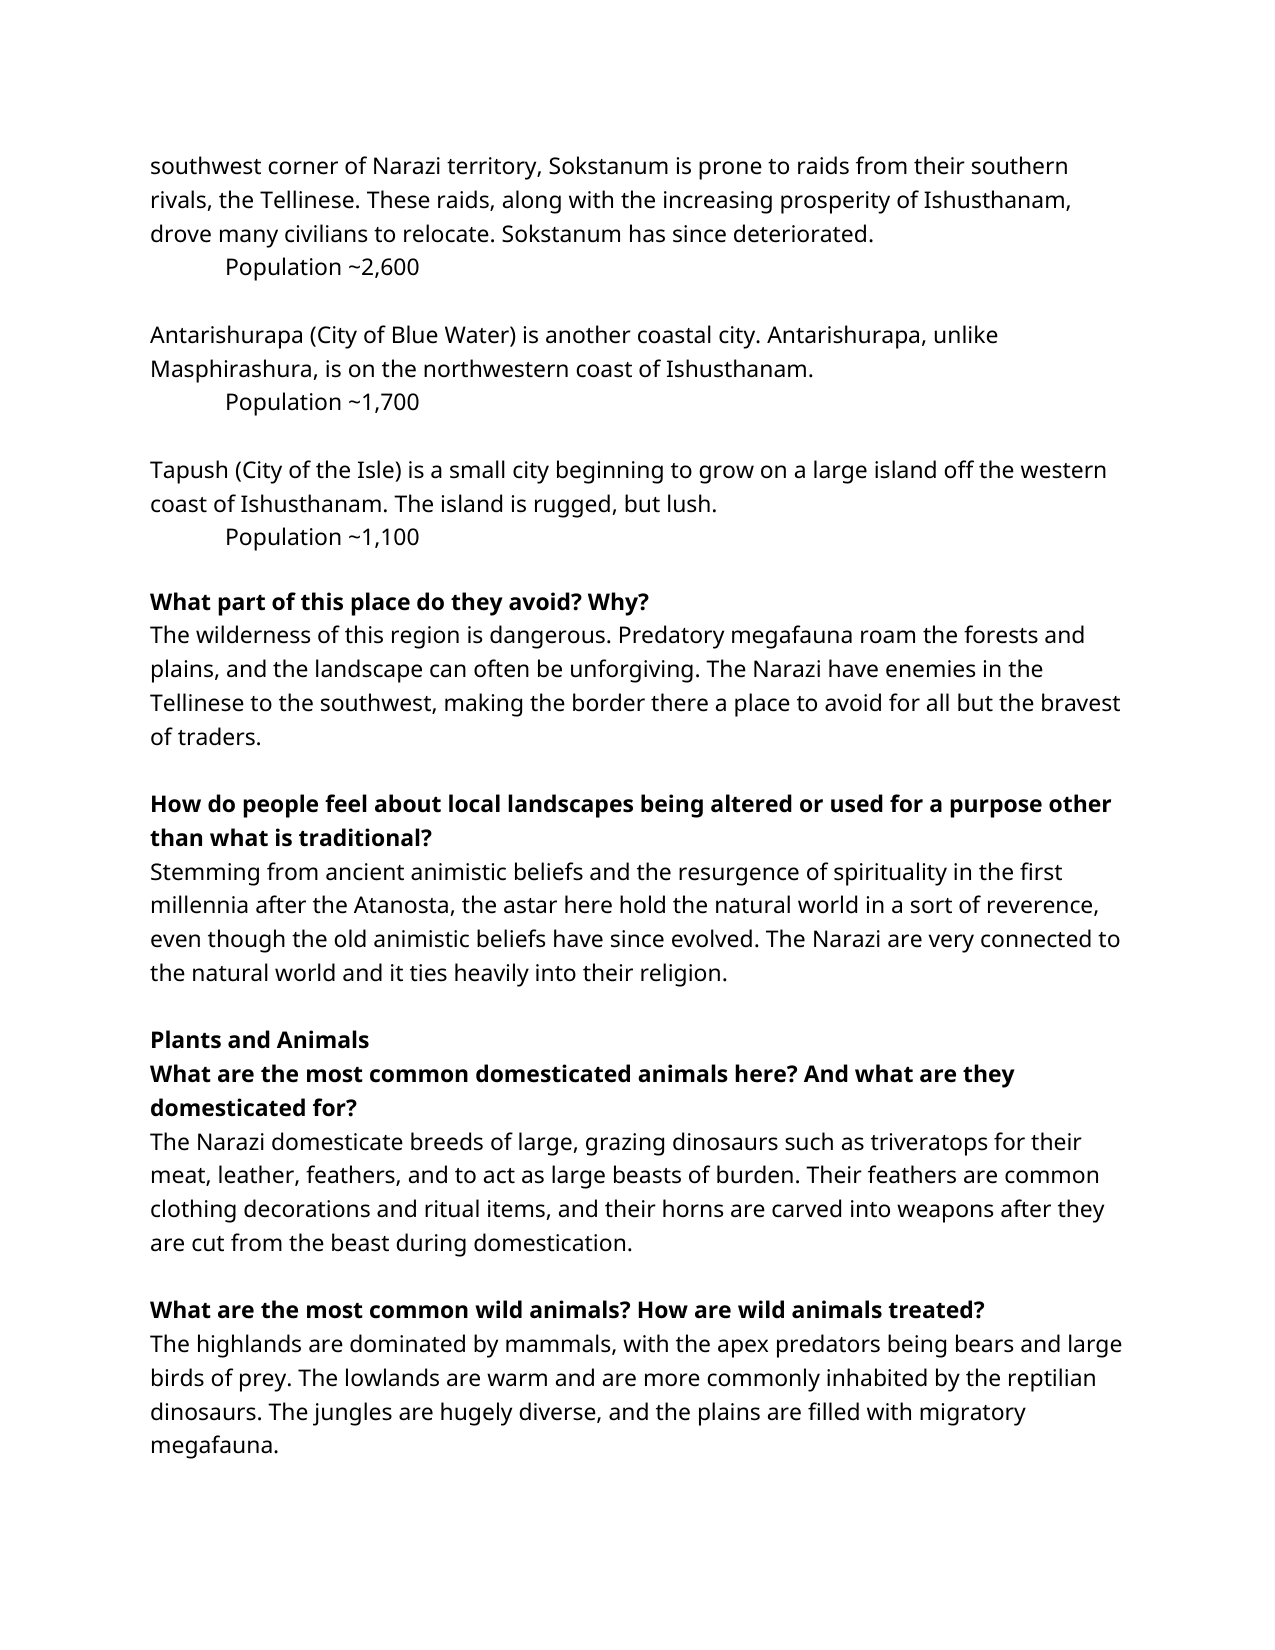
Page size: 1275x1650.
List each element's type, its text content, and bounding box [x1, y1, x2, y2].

text Stemming from ancient animistic beliefs and the resurgence of spirituality in the first millennia after the Atanosta, the astar here hold the natural world in a sort of reverence, even though the old animistic beliefs have since evolved. The Narazi are very connected to the natural world and it ties heavily into their religion. [150, 856, 1125, 988]
text Tapush (City of the Isle) is a small city beginning to grow on a large island off the western coast of Ishusthanam. The island is rugged, but lush. [150, 454, 1125, 519]
text Population ~2,600 [150, 251, 1125, 282]
text Population ~1,100 [150, 521, 1125, 552]
text What part of this place do they avoid? Why? The wilderness of this region is dangerous. Predatory megafauna roam the forests and plains, and the landscape can often be unforgiving. The Narazi have enemies in the Tellinese to the southwest, making the border there a place to avoid for all but the bravest of traders. [150, 586, 1125, 752]
text What are the most common wild animals? How are wild animals treated? The highlands are dominated by mammals, with the apex predators being bears and large birds of prey. The lowlands are warm and are more commonly inhabited by the reptilian dinosaurs. The jungles are hugely diverse, and the plains are filled with migratory megafauna. [150, 1294, 1125, 1461]
text southwest corner of Narazi territory, Sokstanum is prone to raids from their southern rivals, the Tellinese. These raids, along with the increasing prosperity of Ishusthanam, drove many civilians to relocate. Sokstanum has since deteriorated. [150, 150, 1125, 249]
text What are the most common domesticated animals here? And what are they domesticated for? The Narazi domesticate breeds of large, grazing dinosaurs such as triveratops for their meat, leather, feathers, and to act as large beasts of burden. Their feathers are common clothing decorations and ritual items, and their horns are carved into weapons after they are cut from the beast during domestication. [150, 1058, 1125, 1258]
text Antarishurapa (City of Blue Water) is another coastal city. Antarishurapa, unlike Masphirashura, is on the northwestern coast of Ishusthanam. [150, 319, 1125, 384]
text How do people feel about local landscapes being altered or used for a purpose other than what is traditional? [150, 788, 1125, 853]
text Plants and Animals [150, 1024, 1125, 1056]
text Population ~1,700 [150, 386, 1125, 417]
